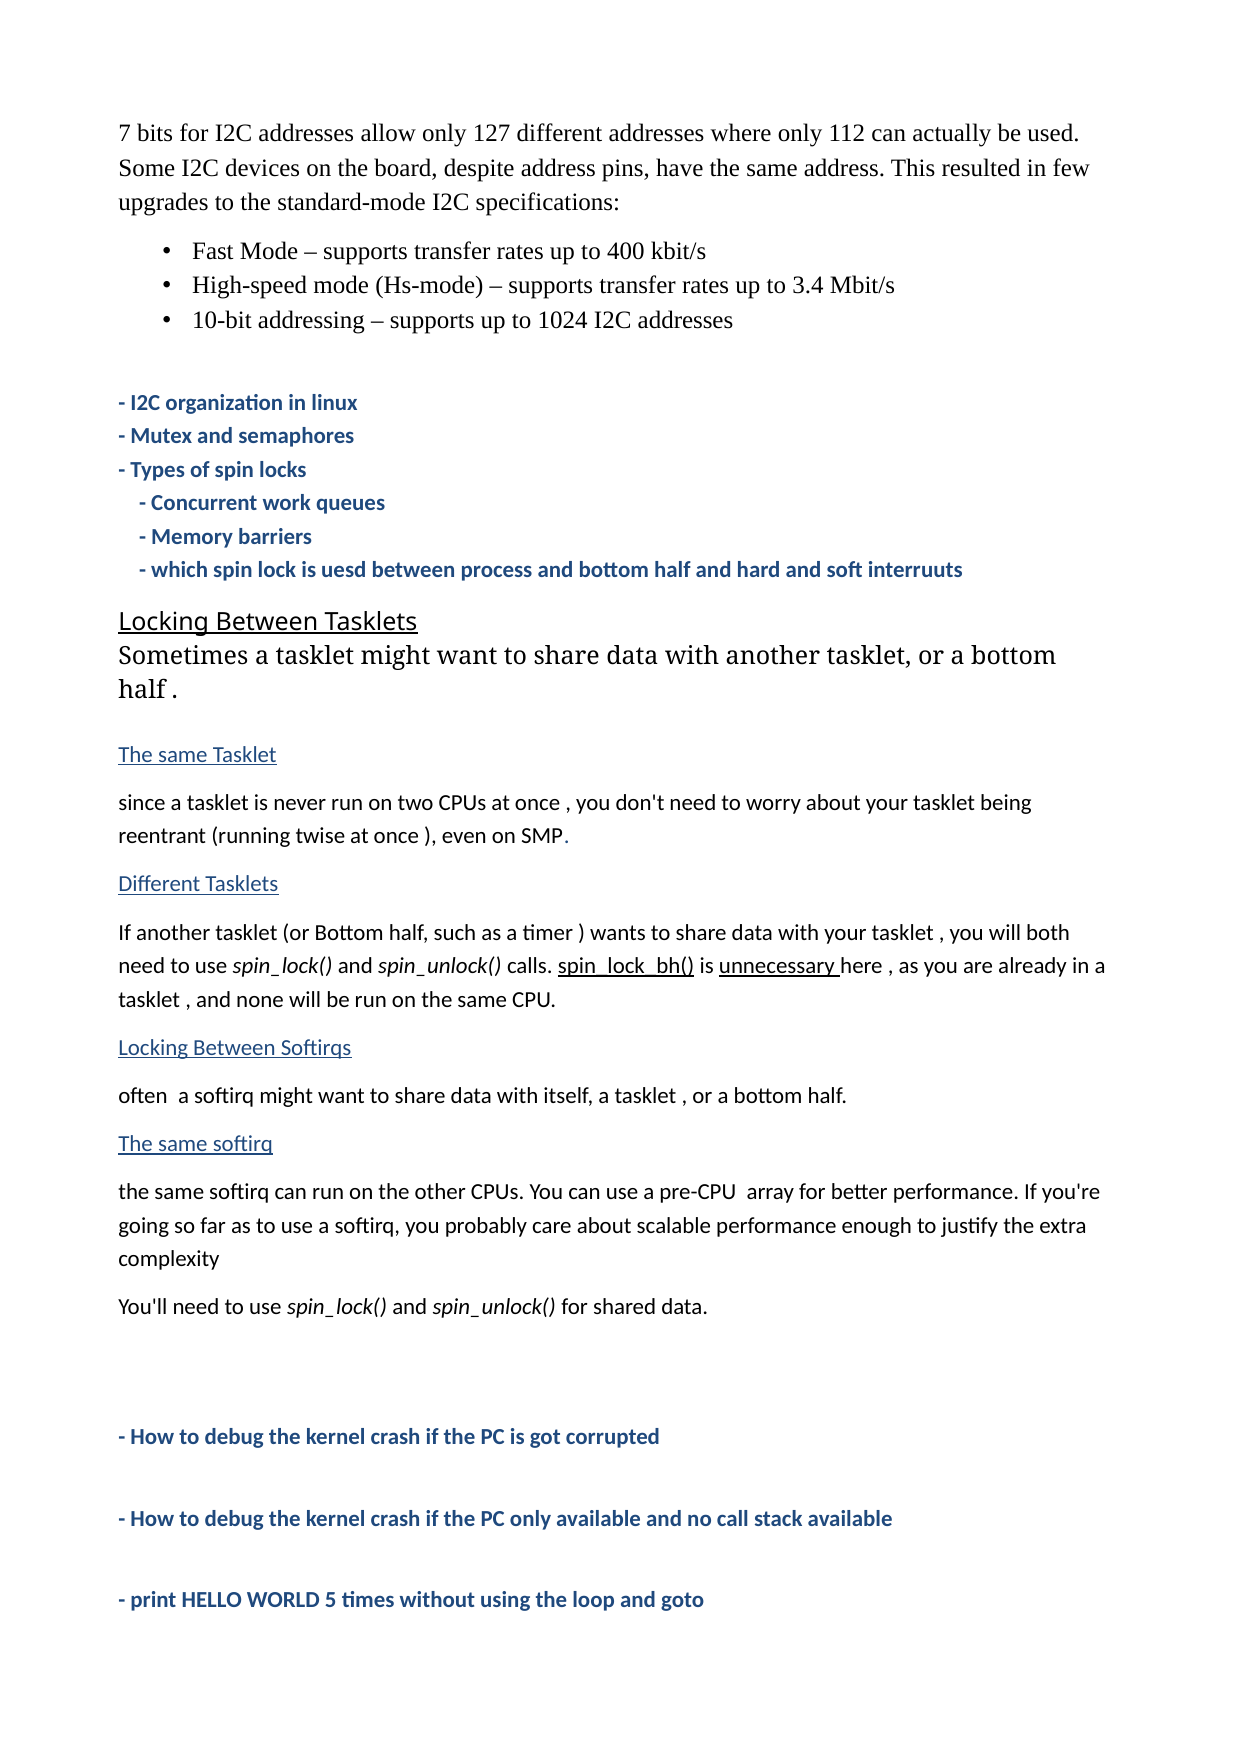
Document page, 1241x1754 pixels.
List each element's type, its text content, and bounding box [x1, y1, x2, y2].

text since a tasklet is never run on two CPUs at once , you don't need to worry about your tasklet being reentrant (running twise at once ), even on SMP. [118, 788, 1122, 849]
text - How to debug the kernel crash if the PC is got corrupted [118, 1389, 1122, 1484]
text - How to debug the kernel crash if the PC only available and no call stack available [118, 1504, 1122, 1566]
list High-speed mode (Hs-mode) – supports transfer rates up to 3.4 Mbit/s [162, 271, 1122, 299]
text the same softirq can run on the other CPUs. You can use a pre-CPU array for better performance. If you're going so far as to use a softirq, you probably care about scalable performance enough to justify the extra complexity [118, 1177, 1122, 1272]
list 10-bit addressing – supports up to 1024 I2C addresses [162, 305, 1122, 334]
text The same Tasklet [118, 740, 1122, 768]
text Different Tasklets [118, 869, 1122, 898]
text often a softirq might want to share data with itself, a tasklet , or a bottom half. [118, 1081, 1122, 1109]
text 7 bits for I2C addresses allow only 127 different addresses where only 112 can actually be used. Some I2C devices on the board, despite address pins, have the same address. This resulted in few upgrades to the standard-mode I2C specifications: [118, 118, 1122, 216]
text Locking Between Softirqs [118, 1033, 1122, 1061]
text - I2C organization in linux - Mutex and semaphores - Types of spin locks - Concurrent work queues - Memory barriers - which spin lock is uesd between process and bottom half and hard and soft interruuts [118, 354, 1122, 583]
text Locking Between Tasklets [118, 603, 1122, 638]
list Fast Mode – supports transfer rates up to 400 kbit/s [162, 236, 1122, 265]
text - print HELLO WORLD 5 times without using the loop and goto [118, 1586, 1122, 1614]
text Sometimes a tasklet might want to share data with another tasklet, or a bottom half . [118, 638, 1122, 706]
text You'll need to use spin_lock() and spin_unlock() for shared data. [118, 1292, 1122, 1321]
text If another tasklet (or Bottom half, such as a timer ) wants to share data with your tasklet , you will both need to use spin_lock() and spin_unlock() calls. spin_lock_bh() is unnecessary here , as you are already in a tasklet , and none will be run on the same CPU. [118, 918, 1122, 1013]
text The same softirq [118, 1129, 1122, 1157]
